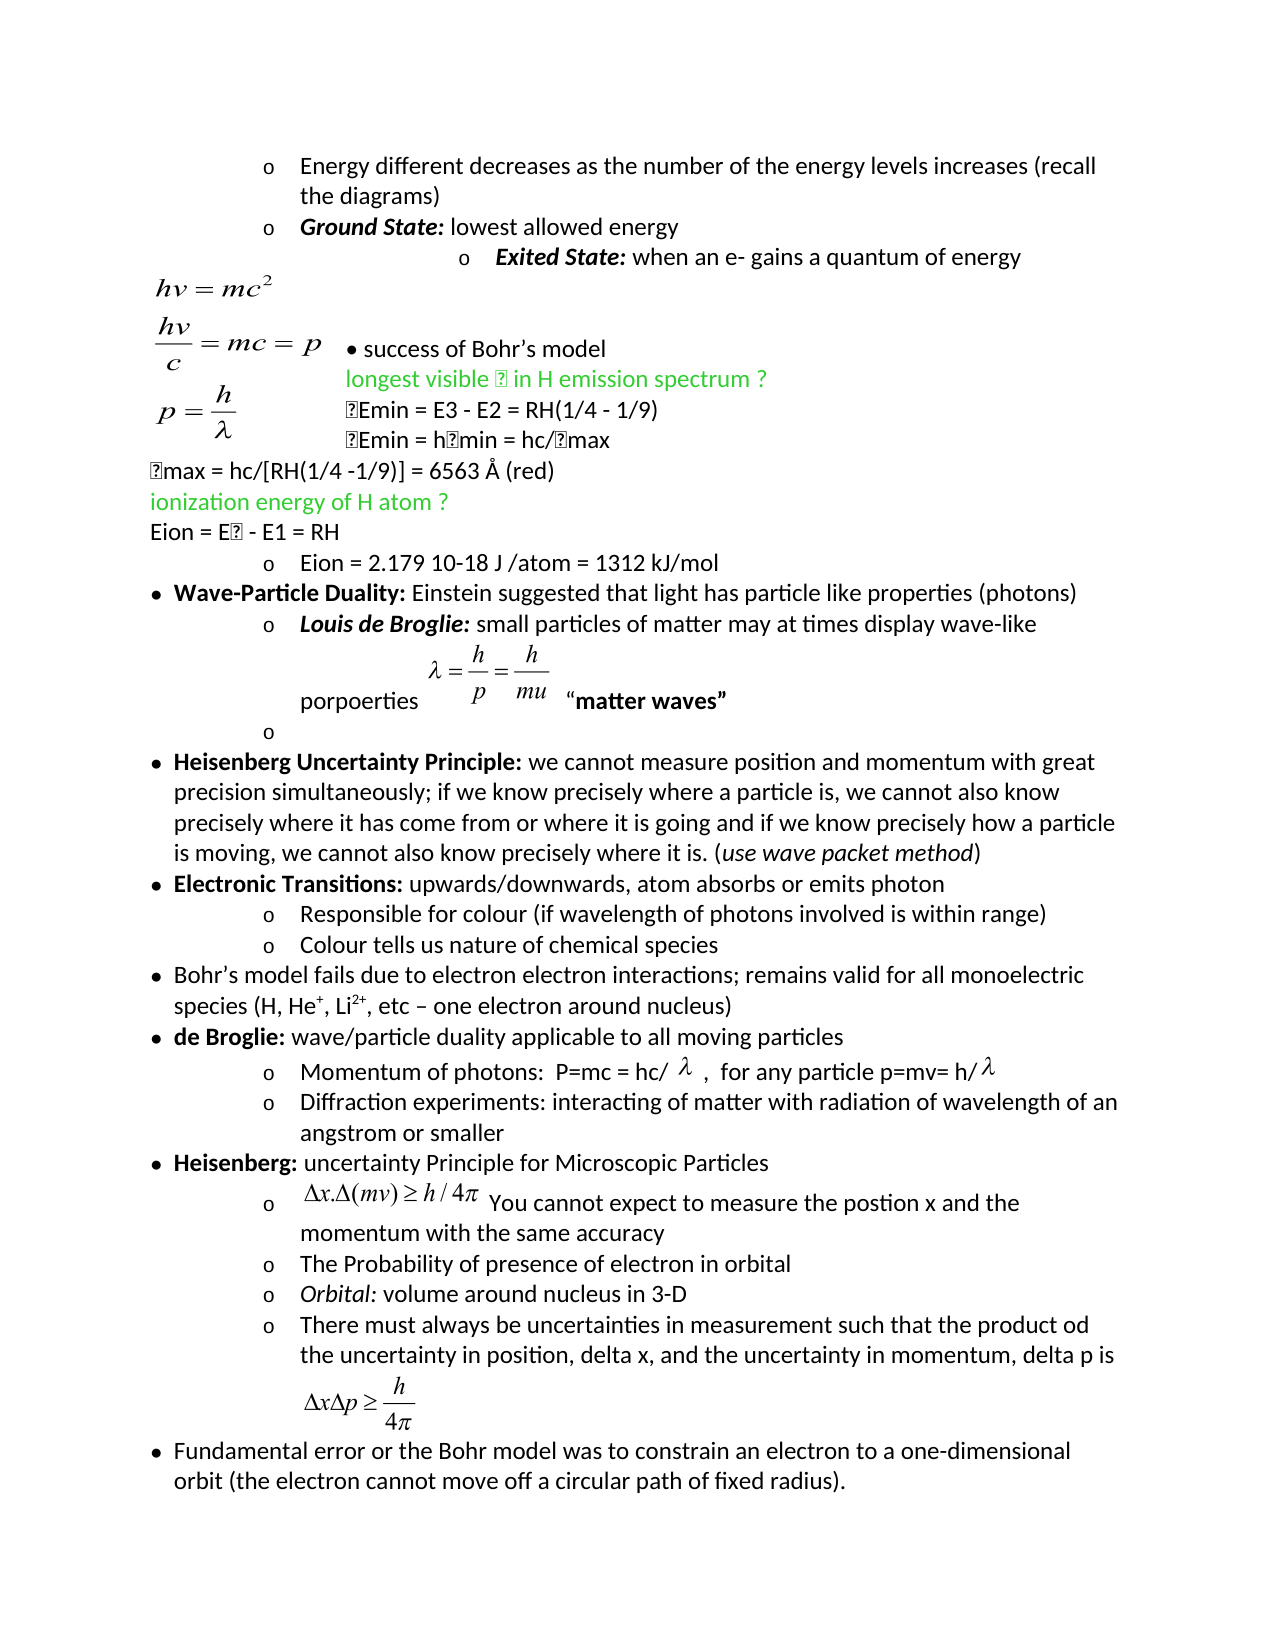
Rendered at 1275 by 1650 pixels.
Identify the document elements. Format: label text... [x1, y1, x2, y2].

text longest visible  in H emission spectrum ? [327, 364, 1125, 394]
picture [300, 1370, 421, 1435]
list Responsible for colour (if wavelength of photons involved is within range) [262, 898, 1125, 929]
list Electronic Transitions: upwards/downwards, atom absorbs or emits photon [150, 868, 1125, 898]
list You cannot expect to measure the postion x and the momentum with the same accuracy [262, 1178, 1125, 1248]
text ionization energy of H atom ? [150, 486, 1125, 516]
list Wave-Particle Duality: Einstein suggested that light has particle like properties (photons) [150, 577, 1125, 608]
list Orbital: volume around nucleus in 3-D [262, 1279, 1125, 1309]
list Eion = 2.179 10-18 J /atom = 1312 kJ/mol [262, 547, 1125, 577]
text • success of Bohr’s model [327, 333, 1125, 364]
list Ground State: lowest allowed energy [262, 211, 1125, 242]
picture [424, 638, 554, 710]
picture [674, 1051, 698, 1081]
list Colour tells us nature of chemical species [262, 929, 1125, 959]
list Bohr’s model fails due to electron electron interactions; remains valid for all monoelectric species (H, He+, Li2+, etc – one electron around nucleus) [150, 959, 1125, 1021]
list Momentum of photons: P=mc = hc/ , for any particle p=mv= h/ [262, 1051, 1125, 1086]
text Emin = E3 - E2 = RH(1/4 - 1/9) [327, 394, 1125, 425]
picture [977, 1051, 1001, 1081]
picture [150, 268, 327, 443]
text max = hc/[RH(1/4 -1/9)] = 6563 Å (red) [150, 455, 1125, 486]
list There must always be uncertainties in measurement such that the product od the uncertainty in position, delta x, and the uncertainty in momentum, delta p is [262, 1309, 1125, 1435]
text Eion = E - E1 = RH [150, 516, 1125, 547]
text Emin = hmin = hc/max [150, 425, 1125, 455]
list de Broglie: wave/particle duality applicable to all moving particles [150, 1021, 1125, 1051]
list Fundamental error or the Bohr model was to constrain an electron to a one-dimensional orbit (the electron cannot move off a circular path of fixed radius). [150, 1435, 1125, 1496]
list Energy different decreases as the number of the energy levels increases (recall the diagrams) [262, 150, 1125, 211]
list Heisenberg: uncertainty Principle for Microscopic Particles [150, 1147, 1125, 1178]
list Diffraction experiments: interacting of matter with radiation of wavelength of an angstrom or smaller [262, 1086, 1125, 1147]
picture [300, 1178, 484, 1212]
list Heisenberg Uncertainty Principle: we cannot measure position and momentum with great precision simultaneously; if we know precisely where a particle is, we cannot also know precisely where it has come from or where it is going and if we know precisely how a particle is moving, we cannot also know precisely where it is. (use wave packet method) [150, 746, 1125, 868]
list The Probability of presence of electron in orbital [262, 1248, 1125, 1279]
list Louis de Broglie: small particles of matter may at times display wave-like porpoerties “matter waves” [262, 608, 1125, 715]
list Exited State: when an e- gains a quantum of energy [262, 242, 1125, 272]
